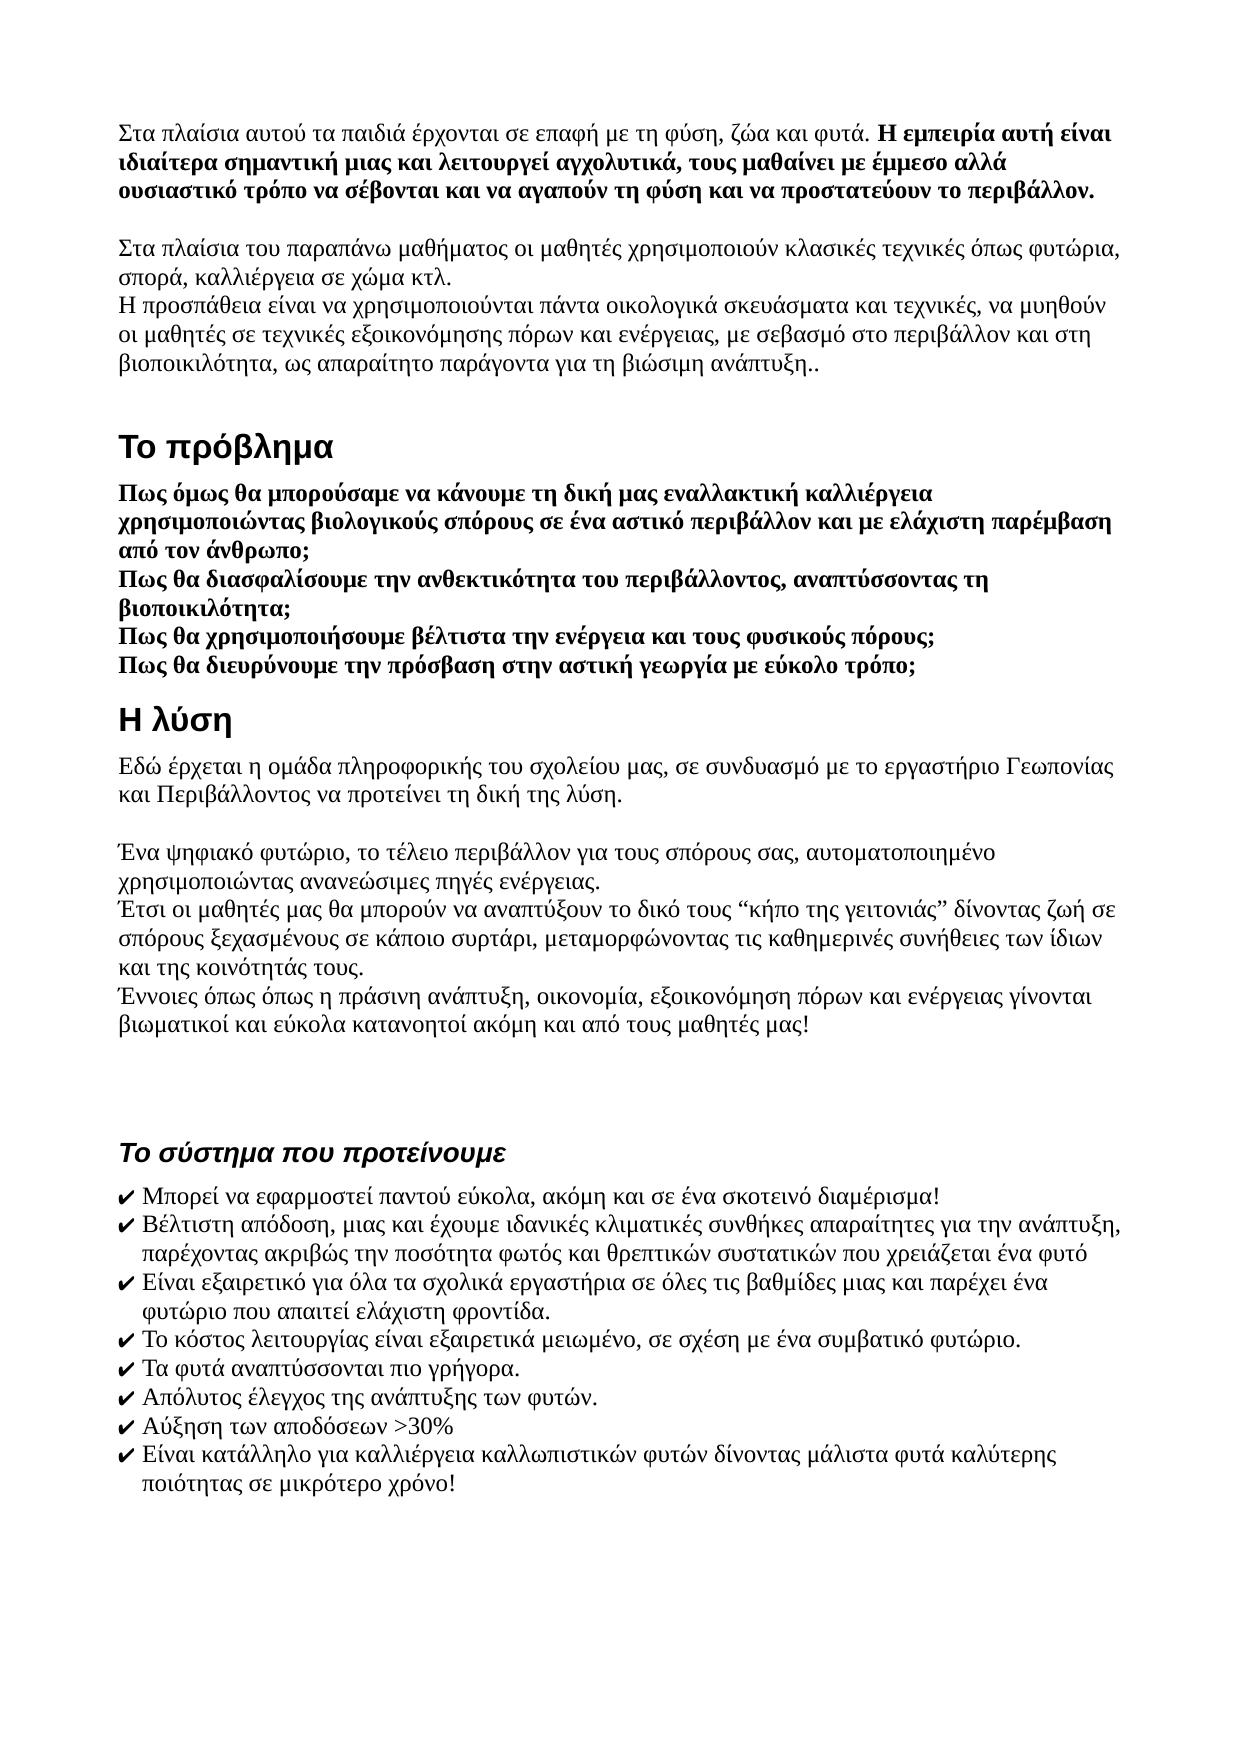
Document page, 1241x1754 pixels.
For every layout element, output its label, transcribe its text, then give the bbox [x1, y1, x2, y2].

text Πως θα διασφαλίσουμε την ανθεκτικότητα του περιβάλλοντος, αναπτύσσοντας τη βιοποικιλότητα; [118, 564, 1122, 621]
list Μπορεί να εφαρμοστεί παντού εύκολα, ακόμη και σε ένα σκοτεινό διαμέρισμα! [118, 1181, 1122, 1209]
subtitle Η λύση [118, 700, 1122, 738]
subtitle Το πρόβλημα [118, 426, 1122, 465]
text Ένα ψηφιακό φυτώριο, το τέλειο περιβάλλον για τους σπόρους σας, αυτοματοποιημένο χρησιμοποιώντας ανανεώσιμες πηγές ενέργειας. [118, 837, 1122, 894]
list Το κόστος λειτουργίας είναι εξαιρετικά μειωμένο, σε σχέση με ένα συμβατικό φυτώριο. [118, 1324, 1122, 1353]
text Έτσι οι μαθητές μας θα μπορούν να αναπτύξουν το δικό τους “κήπο της γειτονιάς” δίνοντας ζωή σε σπόρους ξεχασμένους σε κάποιο συρτάρι, μεταμορφώνοντας τις καθημερινές συνήθειες των ίδιων και της κοινότητάς τους. [118, 894, 1122, 981]
text Έννοιες όπως όπως η πράσινη ανάπτυξη, οικονομία, εξοικονόμηση πόρων και ενέργειας γίνονται βιωματικοί και εύκολα κατανοητοί ακόμη και από τους μαθητές μας! [118, 981, 1122, 1038]
text Στα πλαίσια του παραπάνω μαθήματος οι μαθητές χρησιμοποιούν κλασικές τεχνικές όπως φυτώρια, σπορά, καλλιέργεια σε χώμα κτλ. [118, 233, 1122, 291]
text Εδώ έρχεται η ομάδα πληροφορικής του σχολείου μας, σε συνδυασμό με το εργαστήριο Γεωπονίας και Περιβάλλοντος να προτείνει τη δική της λύση. [118, 751, 1122, 808]
list Τα φυτά αναπτύσσονται πιο γρήγορα. [118, 1353, 1122, 1382]
text Στα πλαίσια αυτού τα παιδιά έρχονται σε επαφή με τη φύση, ζώα και φυτά. Η εμπειρία αυτή είναι ιδιαίτερα σημαντική μιας και λειτουργεί αγχολυτικά, τους μαθαίνει με έμμεσο αλλά ουσιαστικό τρόπο να σέβονται και να αγαπούν τη φύση και να προστατεύουν το περιβάλλον. [118, 118, 1122, 204]
text Πως όμως θα μπορούσαμε να κάνουμε τη δική μας εναλλακτική καλλιέργεια χρησιμοποιώντας βιολογικούς σπόρους σε ένα αστικό περιβάλλον και με ελάχιστη παρέμβαση από τον άνθρωπο; [118, 478, 1122, 564]
text Η προσπάθεια είναι να χρησιμοποιούνται πάντα οικολογικά σκευάσματα και τεχνικές, να μυηθούν οι μαθητές σε τεχνικές εξοικονόμησης πόρων και ενέργειας, με σεβασμό στο περιβάλλον και στη βιοποικιλότητα, ως απαραίτητο παράγοντα για τη βιώσιμη ανάπτυξη.. [118, 291, 1122, 377]
list Είναι κατάλληλο για καλλιέργεια καλλωπιστικών φυτών δίνοντας μάλιστα φυτά καλύτερης ποιότητας σε μικρότερο χρόνο! [118, 1439, 1122, 1497]
subtitle Το σύστημα που προτείνουμε [118, 1136, 1122, 1168]
list Είναι εξαιρετικό για όλα τα σχολικά εργαστήρια σε όλες τις βαθμίδες μιας και παρέχει ένα φυτώριο που απαιτεί ελάχιστη φροντίδα. [118, 1267, 1122, 1324]
list Αύξηση των αποδόσεων >30% [118, 1411, 1122, 1439]
list Βέλτιστη απόδοση, μιας και έχουμε ιδανικές κλιματικές συνθήκες απαραίτητες για την ανάπτυξη, παρέχοντας ακριβώς την ποσότητα φωτός και θρεπτικών συστατικών που χρειάζεται ένα φυτό [118, 1209, 1122, 1267]
text Πως θα χρησιμοποιήσουμε βέλτιστα την ενέργεια και τους φυσικούς πόρους; [118, 621, 1122, 650]
list Απόλυτος έλεγχος της ανάπτυξης των φυτών. [118, 1382, 1122, 1411]
text Πως θα διευρύνουμε την πρόσβαση στην αστική γεωργία με εύκολο τρόπο; [118, 650, 1122, 679]
